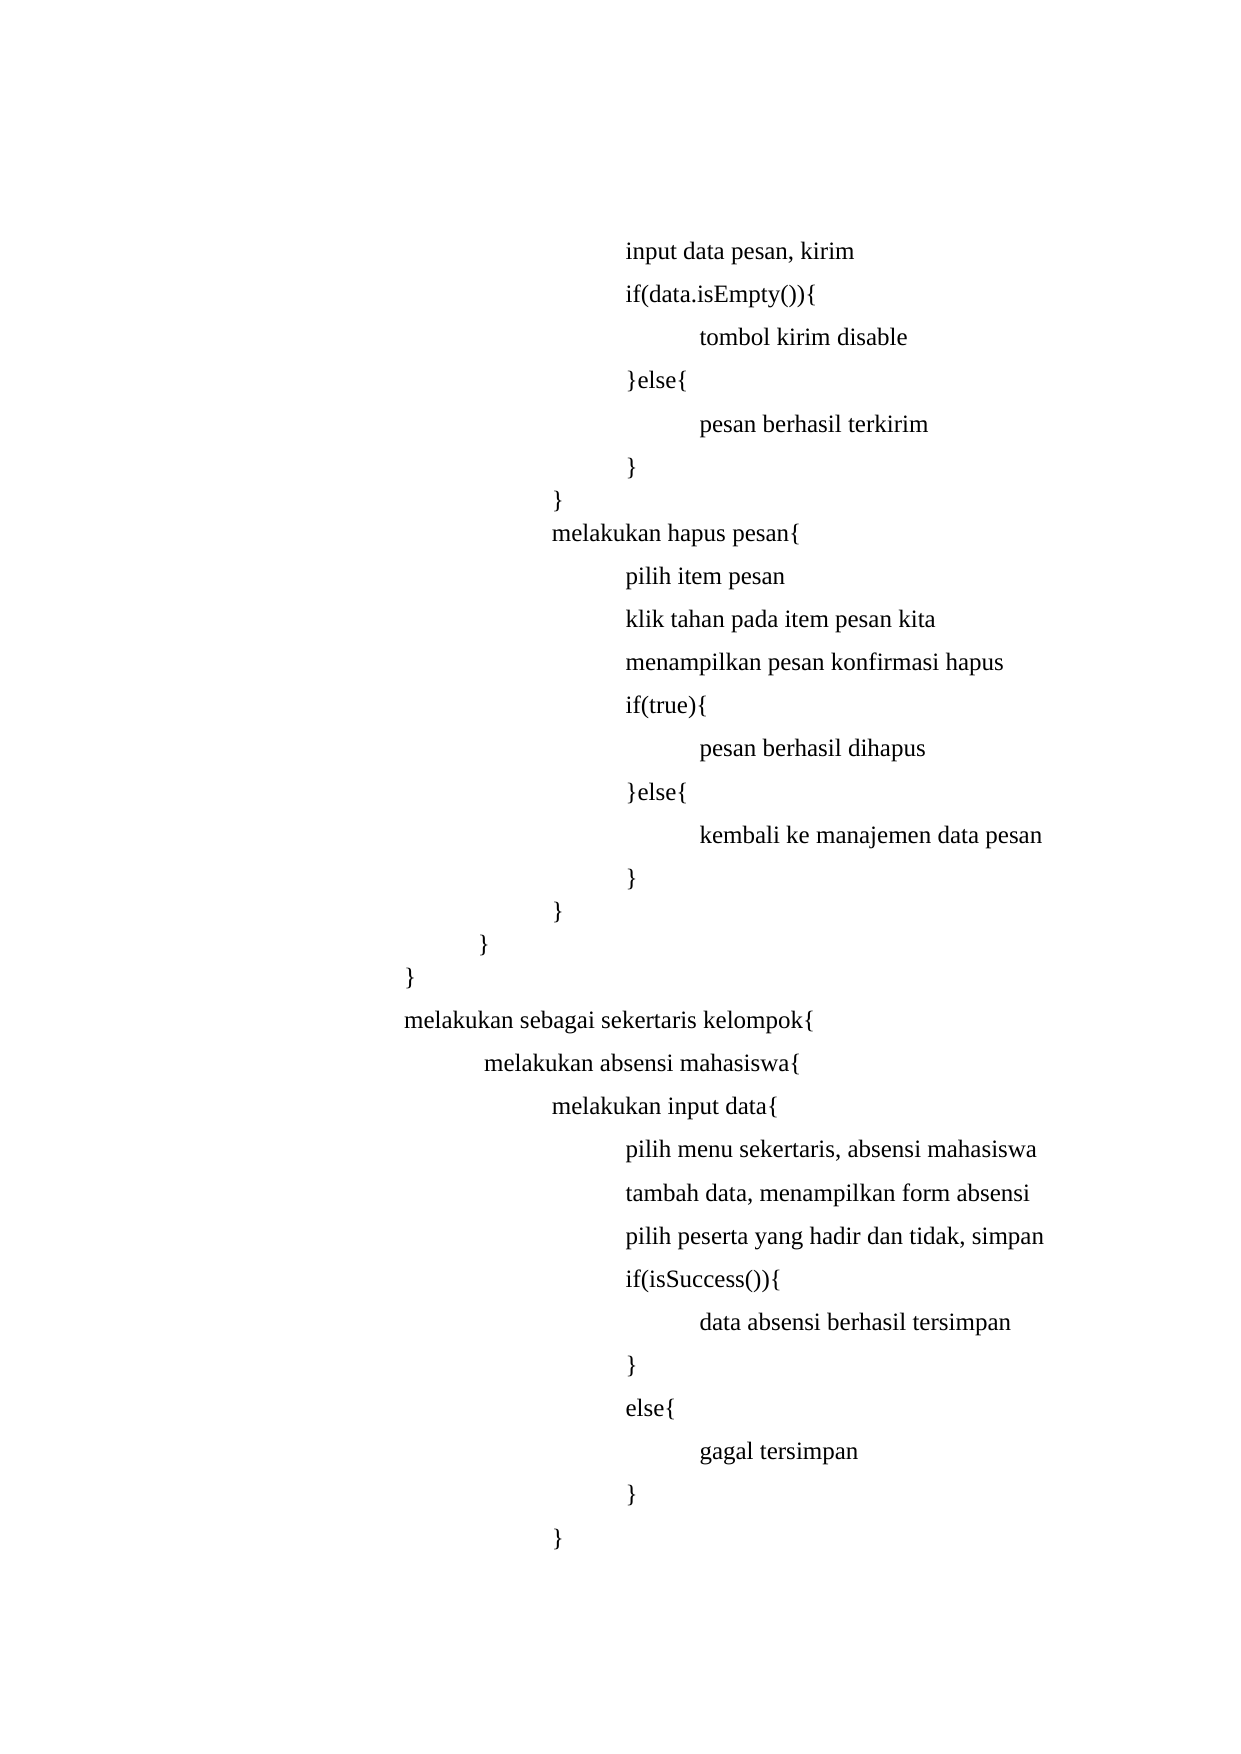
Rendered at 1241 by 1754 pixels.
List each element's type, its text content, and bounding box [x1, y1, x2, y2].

text }else{ [330, 366, 1063, 394]
text melakukan sebagai sekertaris kelompok{ [330, 1005, 1063, 1034]
text } [330, 863, 1063, 892]
text kembali ke manajemen data pesan [330, 820, 1063, 848]
text if(true){ [330, 690, 1063, 719]
text } [330, 929, 1063, 958]
text melakukan input data{ [330, 1091, 1063, 1120]
text melakukan absensi mahasiswa{ [330, 1048, 1063, 1077]
text } [330, 1350, 1063, 1379]
text } [330, 962, 1063, 991]
text pesan berhasil dihapus [330, 733, 1063, 762]
text } [330, 452, 1063, 481]
text pilih peserta yang hadir dan tidak, simpan [330, 1221, 1063, 1249]
text tambah data, menampilkan form absensi [330, 1178, 1063, 1206]
text }else{ [330, 777, 1063, 805]
text melakukan hapus pesan{ [330, 518, 1063, 547]
text pilih menu sekertaris, absensi mahasiswa [330, 1134, 1063, 1163]
text else{ [330, 1393, 1063, 1422]
text } [330, 896, 1063, 925]
text klik tahan pada item pesan kita [330, 604, 1063, 633]
text } [330, 1479, 1063, 1508]
text pilih item pesan [330, 561, 1063, 590]
text gagal tersimpan [330, 1436, 1063, 1465]
text if(isSuccess()){ [330, 1264, 1063, 1293]
text menampilkan pesan konfirmasi hapus [330, 647, 1063, 676]
text } [330, 485, 1063, 514]
text if(data.isEmpty()){ [330, 279, 1063, 308]
text input data pesan, kirim [330, 236, 1063, 265]
text pesan berhasil terkirim [330, 409, 1063, 437]
text tombol kirim disable [330, 322, 1063, 351]
text } [330, 1523, 1063, 1551]
text data absensi berhasil tersimpan [330, 1307, 1063, 1336]
